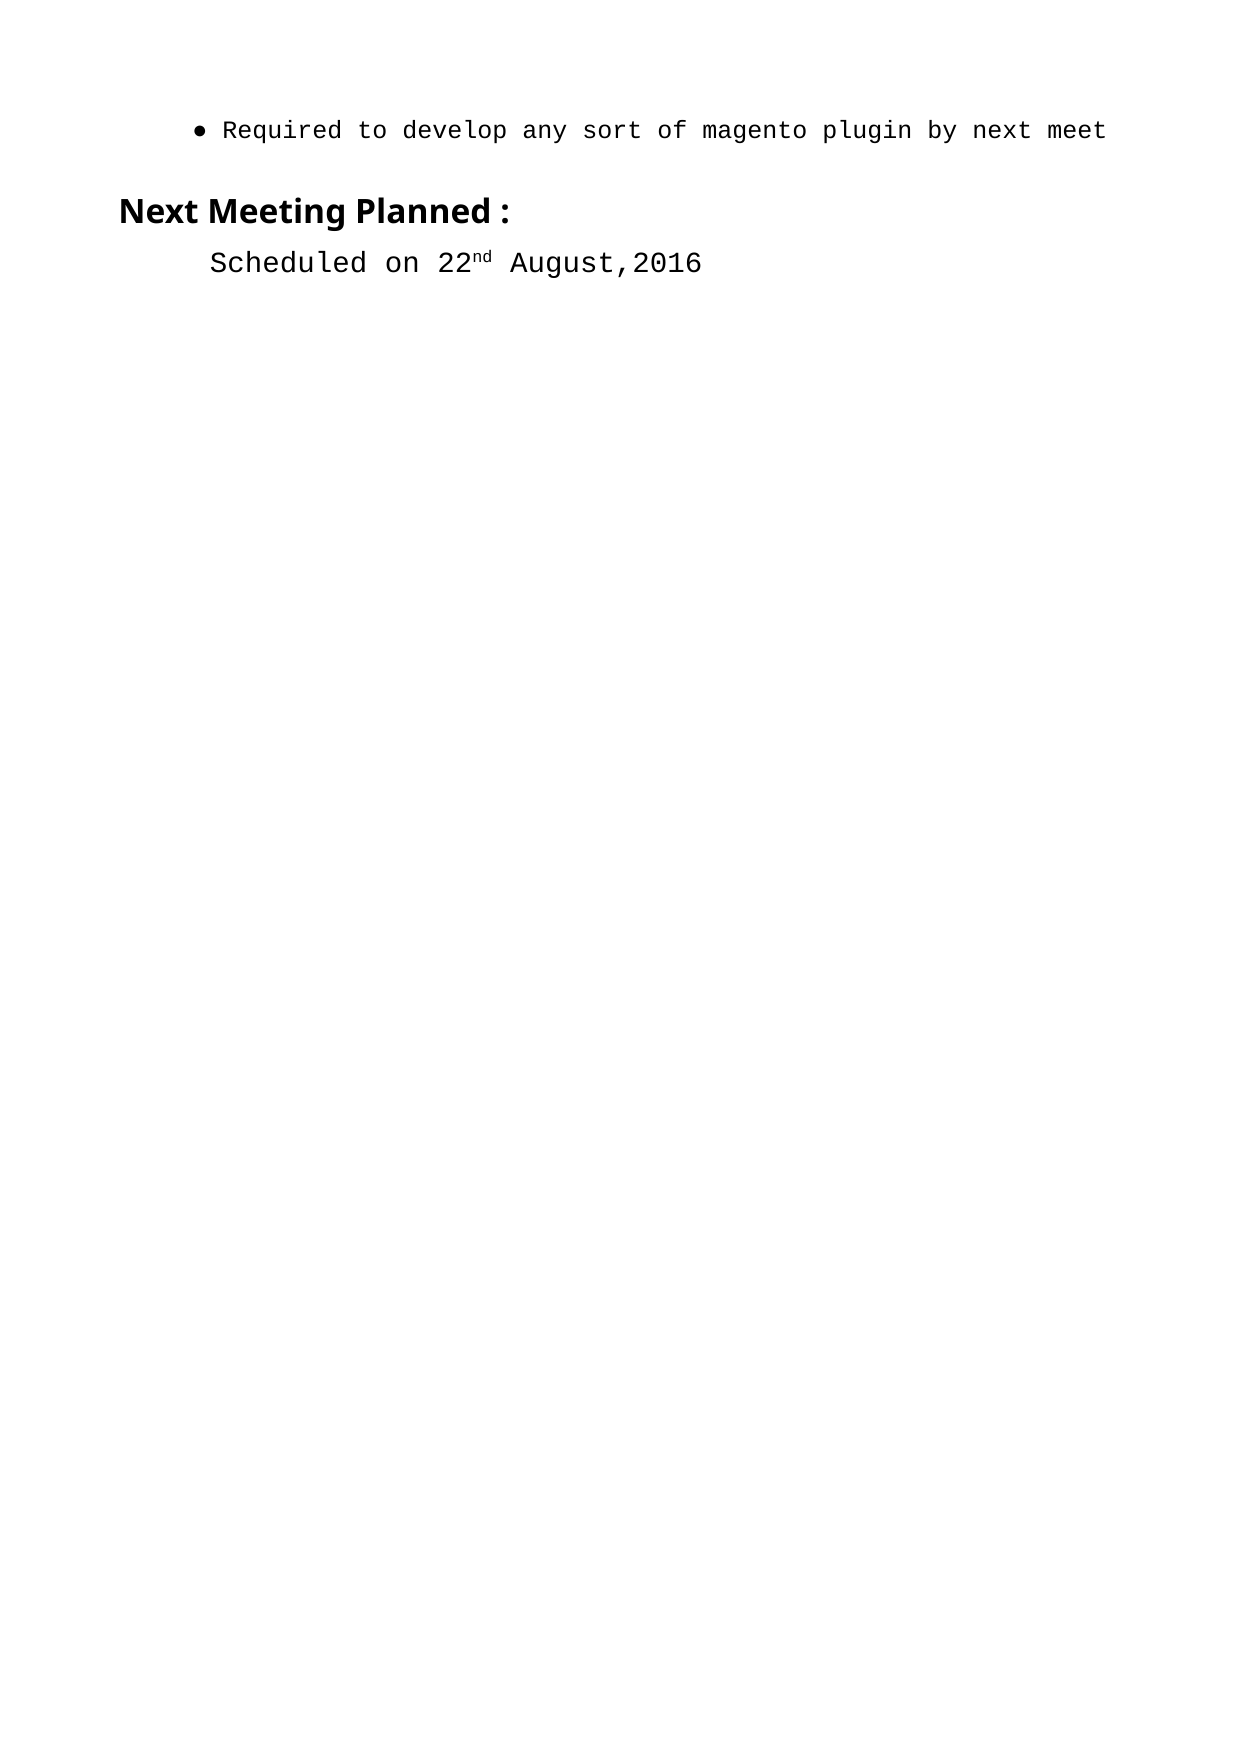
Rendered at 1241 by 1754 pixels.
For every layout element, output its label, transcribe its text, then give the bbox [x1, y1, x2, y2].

text ● Required to develop any sort of magento plugin by next meet [118, 118, 1122, 146]
text Scheduled on 22nd August,2016 [118, 246, 1122, 281]
subtitle Next Meeting Planned : [118, 187, 1122, 233]
